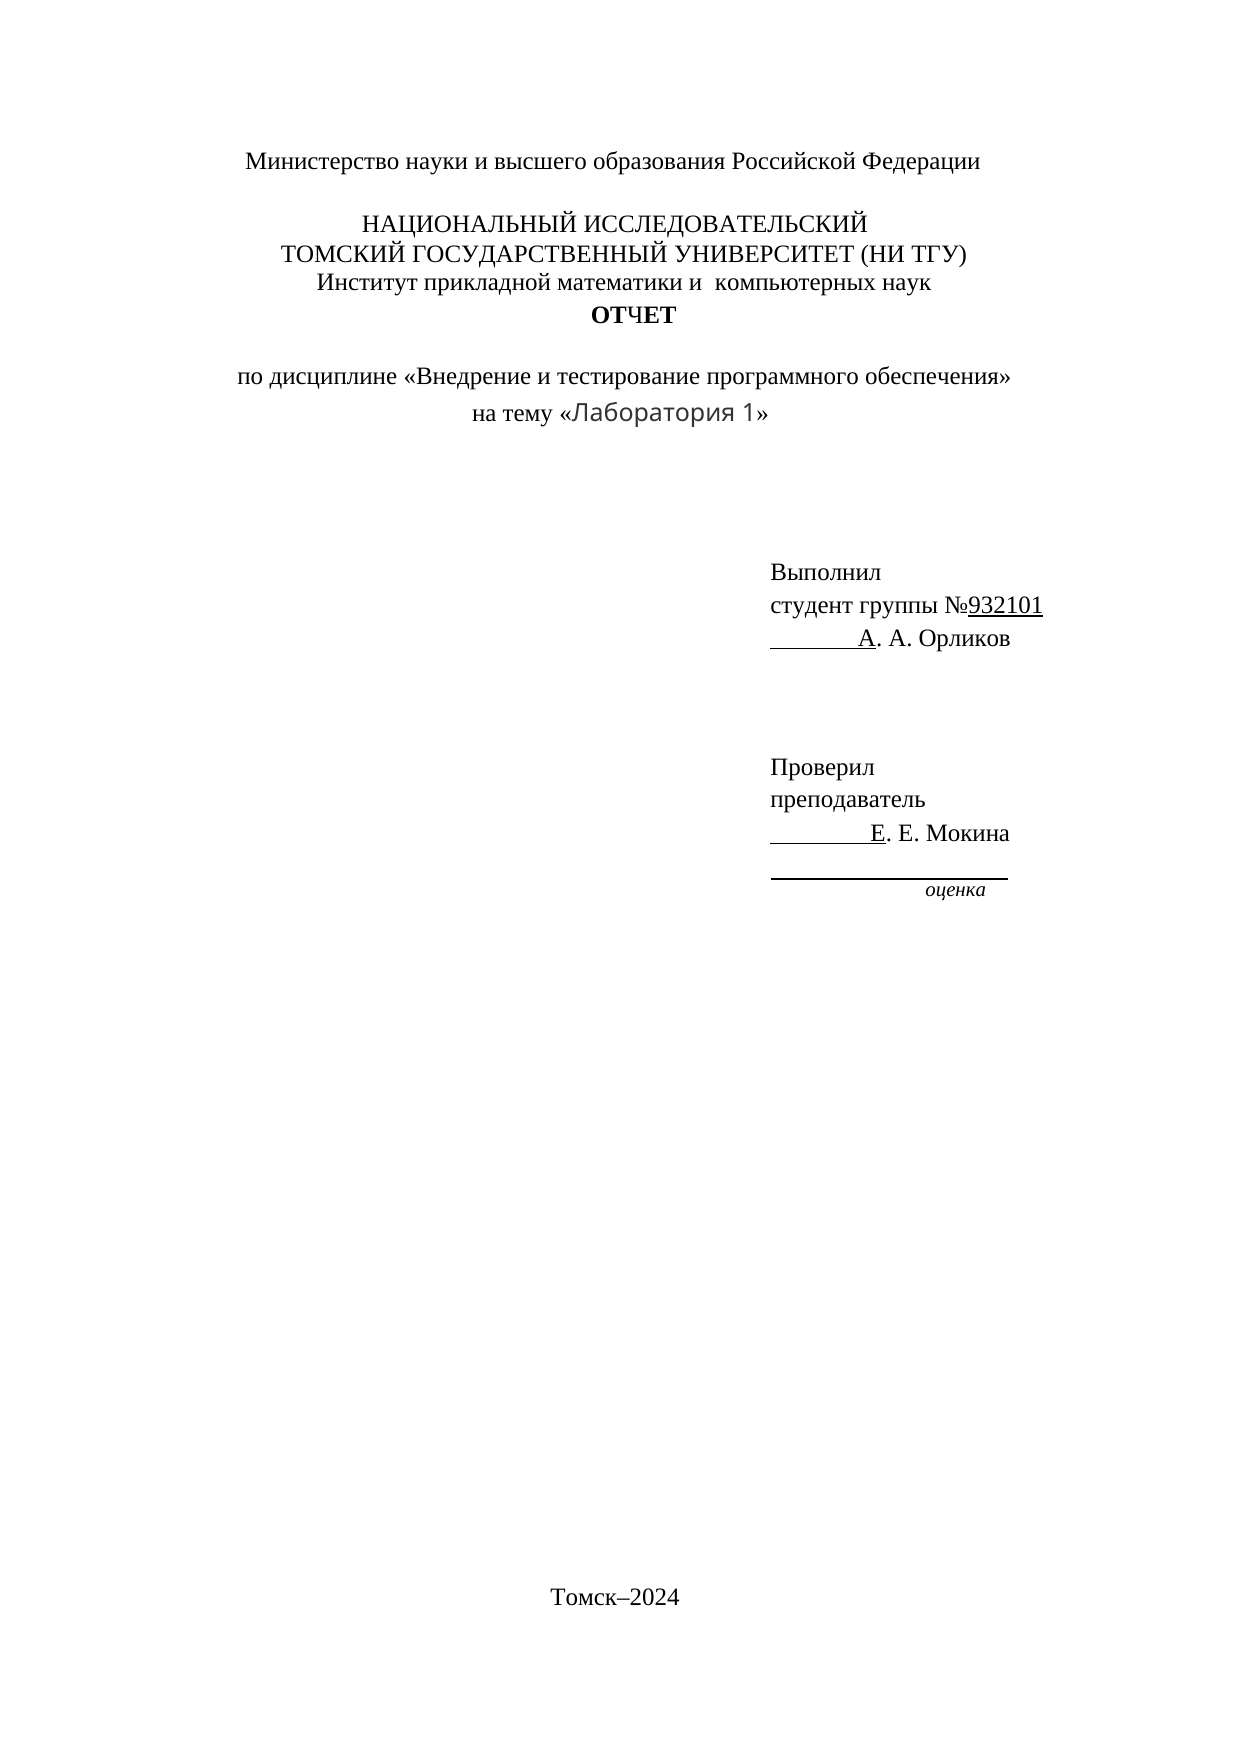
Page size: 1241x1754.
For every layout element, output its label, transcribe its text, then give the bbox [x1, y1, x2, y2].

text по дисциплине «Внедрение и тестирование программного обеспечения» [136, 361, 1112, 390]
text Проверил [770, 752, 1122, 780]
text Министерство науки и высшего образования Российской Федерации [118, 124, 1112, 181]
text Институт прикладной математики и компьютерных наук [136, 267, 1111, 296]
text А. А. Орликов [770, 623, 1122, 652]
text НАЦИОНАЛЬНЫЙ ИССЛЕДОВАТЕЛЬСКИЙ [118, 187, 1112, 244]
text Выполнил [770, 557, 1122, 586]
text ОТЧЕТ [118, 300, 1122, 329]
text ТОМСКИЙ ГОСУДАРСТВЕННЫЙ УНИВЕРСИТЕТ (НИ ТГУ) [136, 244, 1111, 267]
text студент группы №932101 [770, 590, 1122, 619]
text оценка [118, 878, 986, 901]
text Томск–2024 [118, 1582, 1111, 1611]
text на тему «Лаборатория 1» [118, 394, 1122, 428]
text преподаватель [770, 784, 1122, 813]
text Е. Е. Мокина [770, 818, 1122, 846]
